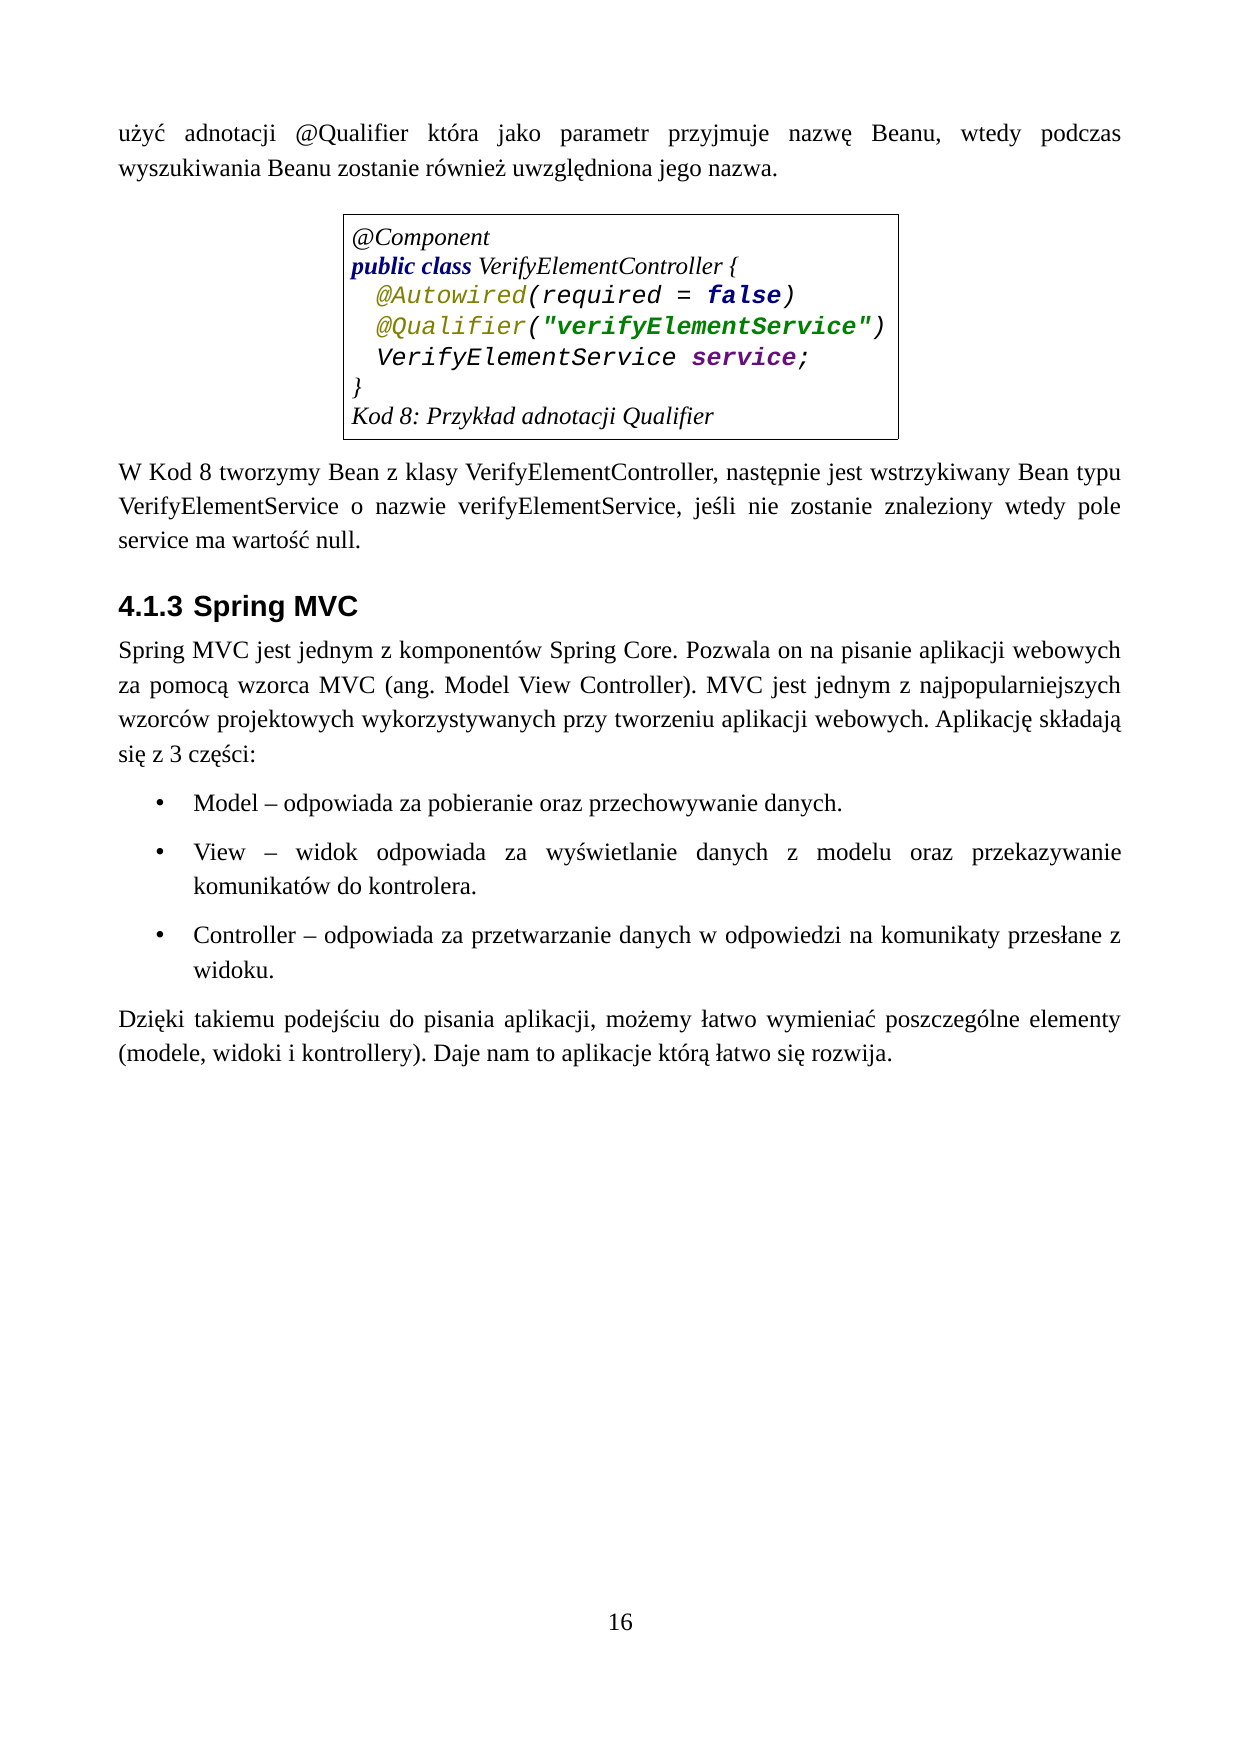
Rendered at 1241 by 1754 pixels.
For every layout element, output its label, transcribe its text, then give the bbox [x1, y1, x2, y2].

text VerifyElementService service; [351, 342, 889, 372]
list Model – odpowiada za pobieranie oraz przechowywanie danych. [156, 788, 1122, 816]
text } [351, 372, 889, 401]
text Kod 8: Przykład adnotacji Qualifier [351, 401, 889, 430]
text Spring MVC jest jednym z komponentów Spring Core. Pozwala on na pisanie aplikacji webowych za pomocą wzorca MVC (ang. Model View Controller). MVC jest jednym z najpopularniejszych wzorców projektowych wykorzystywanych przy tworzeniu aplikacji webowych. Aplikację składają się z 3 części: [118, 635, 1122, 767]
text @Autowired(required = false) [351, 280, 889, 311]
text W Kod 8 tworzymy Bean z klasy VerifyElementController, następnie jest wstrzykiwany Bean typu VerifyElementService o nazwie verifyElementService, jeśli nie zostanie znaleziony wtedy pole service ma wartość null. [118, 202, 1122, 554]
text @Qualifier("verifyElementService") [351, 311, 889, 342]
list Controller – odpowiada za przetwarzanie danych w odpowiedzi na komunikaty przesłane z widoku. [156, 920, 1122, 983]
text public class VerifyElementController { [351, 251, 889, 280]
text Dzięki takiemu podejściu do pisania aplikacji, możemy łatwo wymieniać poszczególne elementy (modele, widoki i kontrollery). Daje nam to aplikacje którą łatwo się rozwija. [118, 1004, 1122, 1067]
subtitle Spring MVC [118, 589, 1122, 623]
text @Component [351, 222, 889, 251]
text użyć adnotacji @Qualifier która jako parametr przyjmuje nazwę Beanu, wtedy podczas wyszukiwania Beanu zostanie również uwzględniona jego nazwa. [118, 118, 1122, 181]
list View – widok odpowiada za wyświetlanie danych z modelu oraz przekazywanie komunikatów do kontrolera. [156, 837, 1122, 900]
